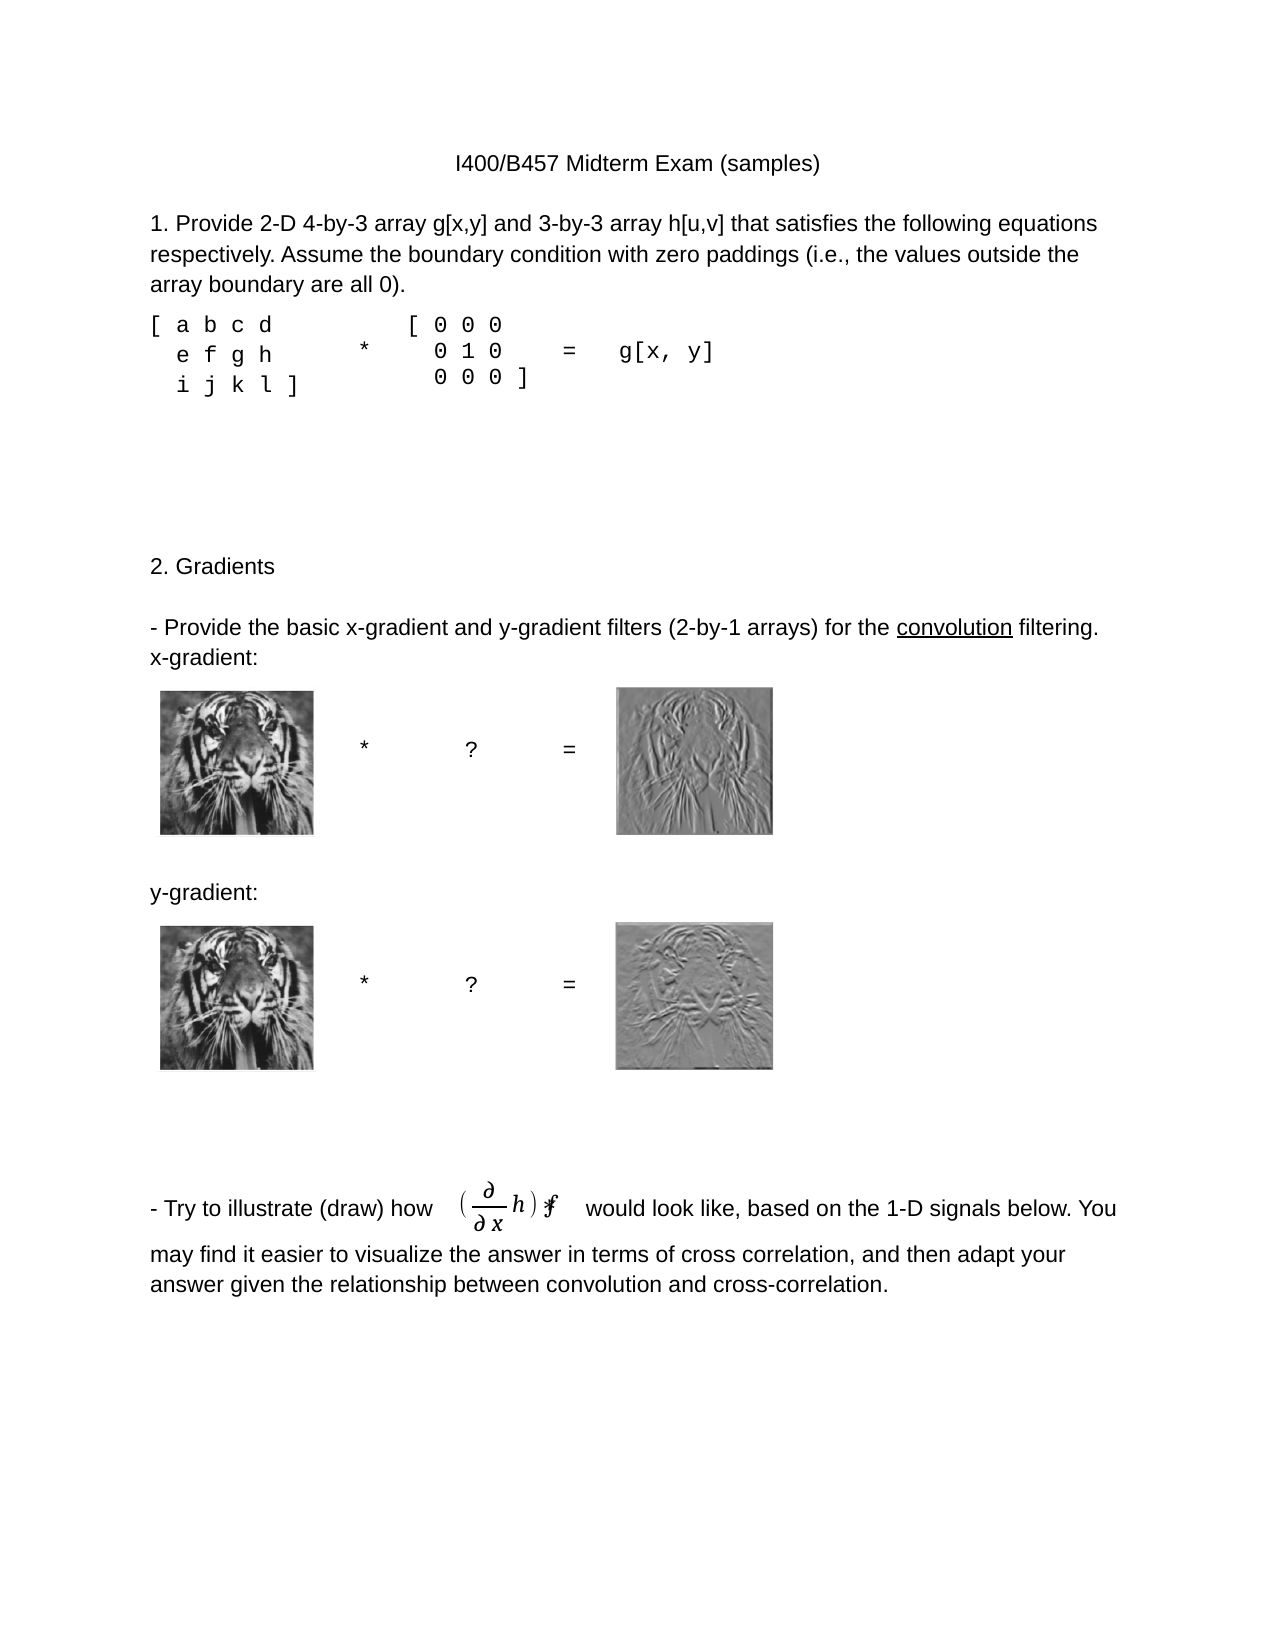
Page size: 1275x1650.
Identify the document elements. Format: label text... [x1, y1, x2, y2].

picture [148, 686, 321, 837]
table_header = [548, 676, 604, 847]
picture [148, 921, 321, 1072]
table_header [ 0 0 0 0 1 0 0 0 0 ] [397, 303, 546, 409]
picture [615, 921, 774, 1070]
table_header [606, 676, 785, 847]
table_header = [548, 911, 604, 1082]
table_header [ a b c d e f g h i j k l ] [139, 303, 332, 409]
text 1. Provide 2-D 4-by-3 array g[x,y] and 3-by-3 array h[u,v] that satisfies the following equations respectively. Assume the boundary condition with zero paddings (i.e., the values outside the array boundary are all 0). [150, 210, 1125, 297]
text x-gradient: [150, 644, 1125, 670]
table_header [139, 444, 728, 491]
table_header * [334, 676, 395, 847]
table_header [139, 676, 332, 847]
text - Provide the basic x-gradient and y-gradient filters (2-by-1 arrays) for the convolution filtering. [150, 613, 1125, 640]
table_header = [548, 303, 604, 409]
table_header [606, 911, 785, 1082]
picture [615, 686, 774, 835]
table_header * [334, 303, 395, 409]
table_header * [334, 911, 395, 1082]
text y-gradient: [150, 879, 1125, 906]
text - Try to illustrate (draw) how would look like, based on the 1-D signals below. You may find it easier to visualize the answer in terms of cross correlation, and then adapt your answer given the relationship between convolution and cross-correlation. [150, 1175, 1125, 1297]
table_header [139, 911, 332, 1082]
table_header ? [397, 676, 546, 847]
text 2. Gradients [150, 553, 1125, 579]
table_header g[x, y] [606, 303, 728, 409]
text I400/B457 Midterm Exam (samples) [150, 150, 1125, 176]
table_header ? [397, 911, 546, 1082]
